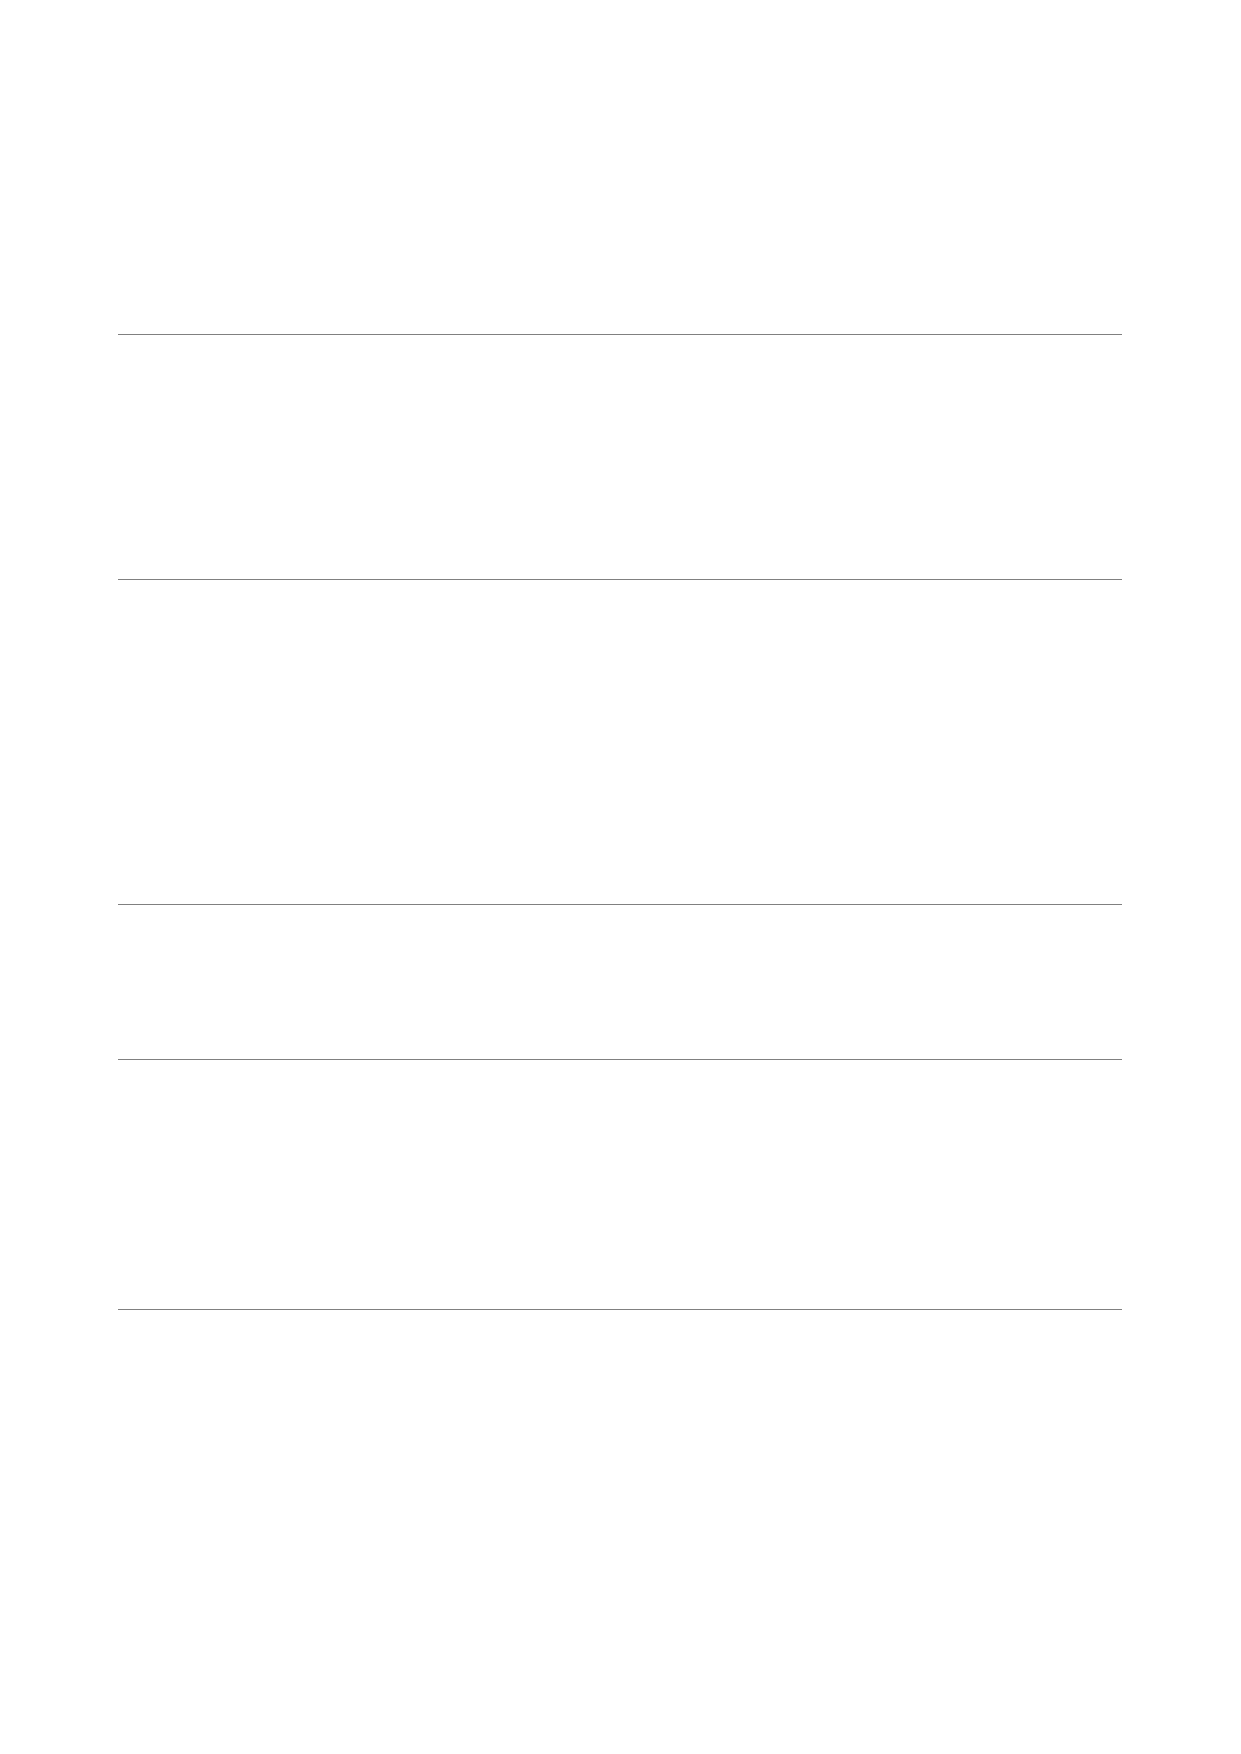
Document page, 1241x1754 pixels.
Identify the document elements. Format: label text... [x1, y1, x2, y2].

text её ловит первый catch ниже [118, 994, 1122, 1025]
text finally — это просто шаг. throw — это ошибка. Ошибка всегда идёт вниз. [177, 1415, 1063, 1506]
list выполняется всегда [162, 1152, 1122, 1181]
subtitle 3️⃣ finally: [118, 1103, 1122, 1139]
subtitle 🧠 ГЛАВНОЕ, ЧТО НУЖНО ЗАПОМНИТЬ [118, 629, 1122, 673]
text если throw нет в finally то finally же пропускается если просто new Error [118, 1535, 1122, 1564]
list ловит ПОСЛЕДНЮЮ ошибку [162, 171, 1122, 200]
list catch [162, 795, 1122, 824]
subtitle 1️⃣ throw в ЛЮБОМ месте = ошибка [118, 700, 1122, 736]
list если throw → ПЕРЕБИВАЕТ все прошлые ошибки [162, 1247, 1122, 1276]
list если НЕ throw → ничего не меняет [162, 1199, 1122, 1228]
text }) [118, 118, 1122, 142]
subtitle ✅ ИТОГОВЫЙ ВЫВОД В КОНСОЛИ [118, 385, 1122, 428]
list выводит: [162, 219, 1122, 248]
text catch 2: error in finally [118, 266, 1122, 290]
text Отлично, ты задал очень точный вопрос 👍 Тут реально один маленький нюанс, из-за которого всё путается. [118, 1564, 1122, 1626]
list then [162, 748, 1122, 777]
text finally [118, 488, 1122, 511]
text catch 1: error in then [118, 464, 1122, 488]
text then 1: start [118, 440, 1122, 464]
text catch 2: error in finally [118, 511, 1122, 535]
subtitle 2️⃣ Ошибка идёт ВНИЗ по цепочке [118, 948, 1122, 982]
subtitle 🔑 Одна фраза, которая всё фиксирует [118, 1360, 1122, 1403]
list finally [162, 842, 1122, 871]
